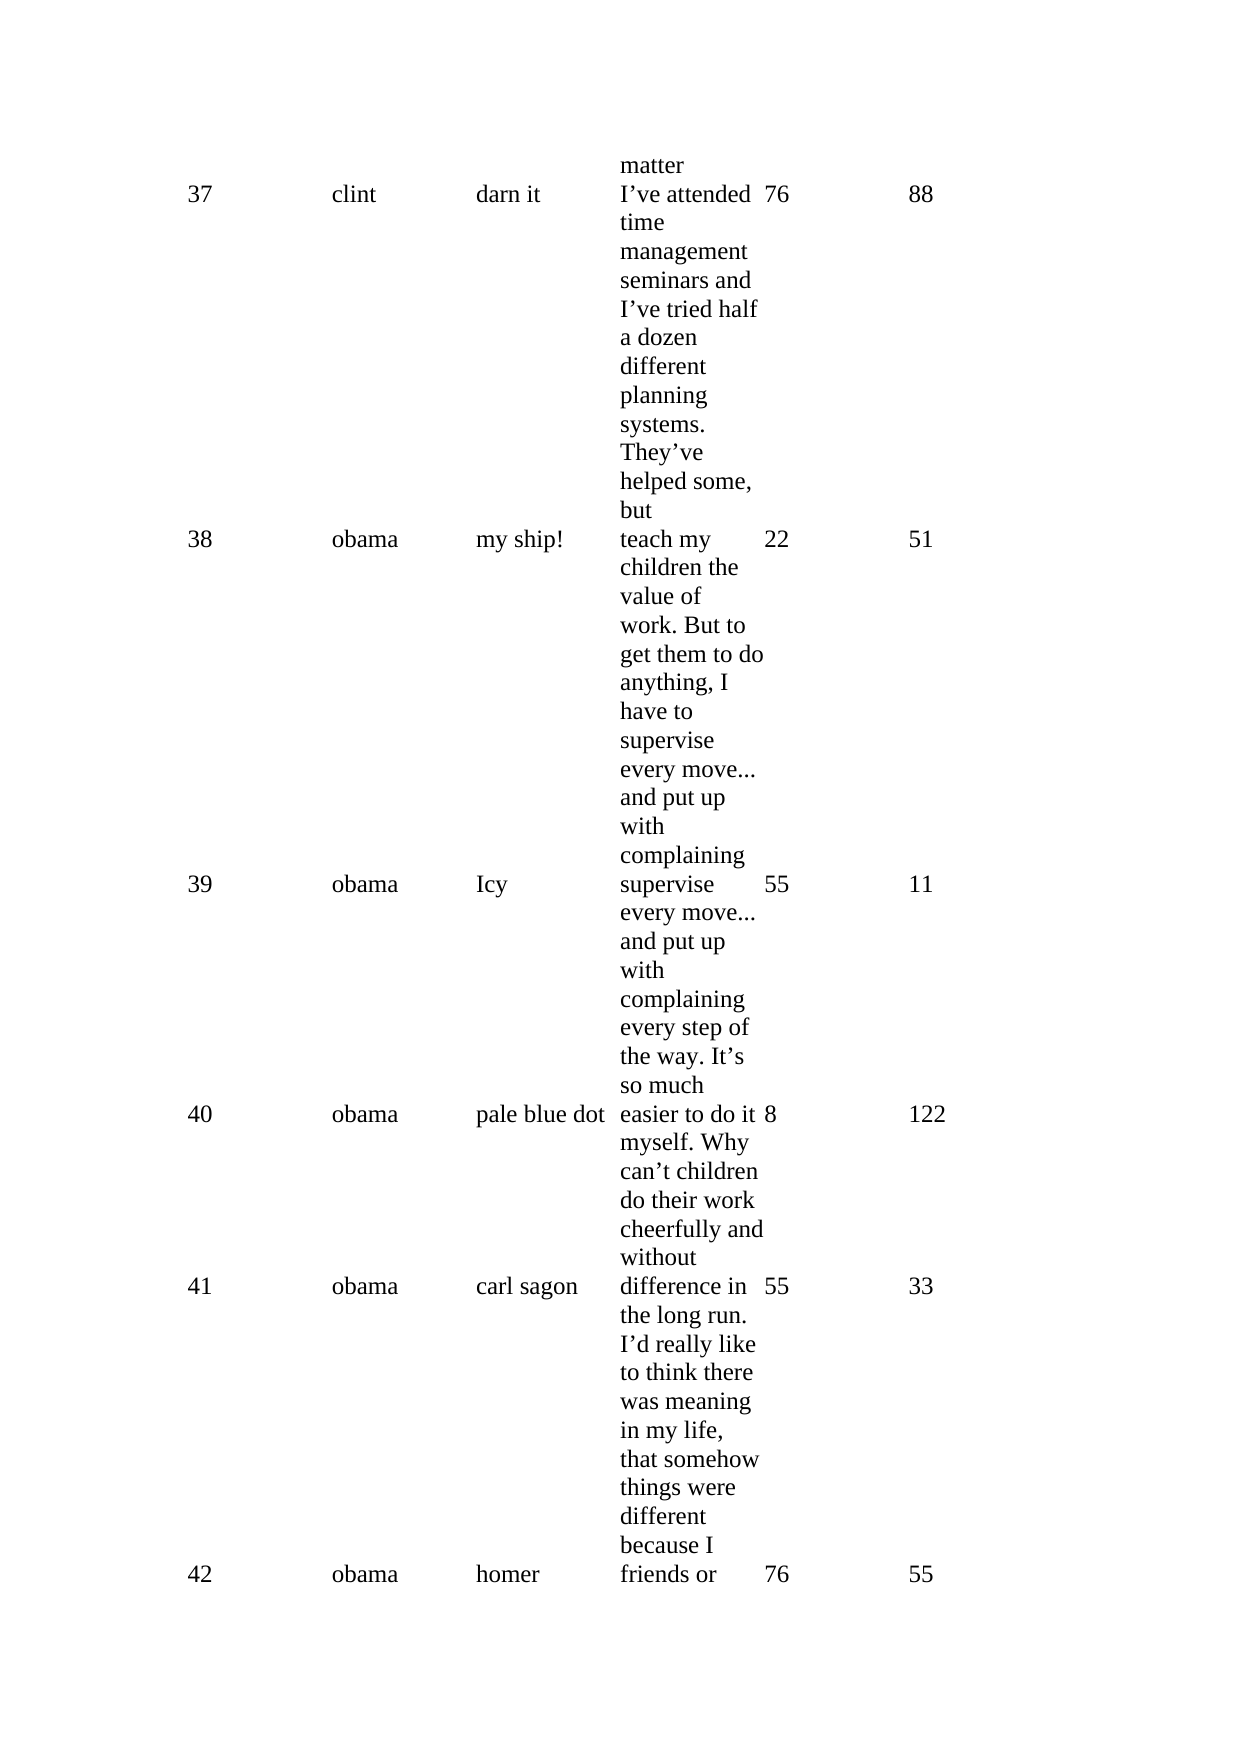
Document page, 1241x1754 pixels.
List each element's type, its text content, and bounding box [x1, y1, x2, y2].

table_cell [332, 150, 476, 179]
table_cell 55 [908, 1559, 1053, 1587]
table_cell 55 [764, 1271, 908, 1559]
table_cell carl sagon [476, 1271, 620, 1559]
table_cell difference in the long run. I’d really like to think there was meaning in my life, that somehow things were different because I [620, 1271, 764, 1559]
table_cell 51 [908, 524, 1053, 869]
table_cell I’ve attended time management seminars and I’ve tried half a dozen different planning systems. They’ve helped some, but [620, 179, 764, 524]
table_cell supervise every move... and put up with complaining every step of the way. It’s so much [620, 869, 764, 1099]
table_cell 40 [188, 1099, 332, 1271]
table_cell [476, 150, 620, 179]
table_cell 37 [188, 179, 332, 524]
table_cell 76 [764, 179, 908, 524]
table_cell [764, 150, 908, 179]
table_cell 88 [908, 179, 1053, 524]
table_cell pale blue dot [476, 1099, 620, 1271]
table_cell obama [332, 869, 476, 1099]
table_cell my ship! [476, 524, 620, 869]
table_cell teach my children the value of work. But to get them to do anything, I have to supervise every move... and put up with complaining [620, 524, 764, 869]
table_cell 11 [908, 869, 1053, 1099]
table_cell 8 [764, 1099, 908, 1271]
table_cell obama [332, 1099, 476, 1271]
table_cell 55 [764, 869, 908, 1099]
table_cell Icy [476, 869, 620, 1099]
table_cell clint [332, 179, 476, 524]
table_cell obama [332, 1271, 476, 1559]
table_cell 41 [188, 1271, 332, 1559]
table_cell 122 [908, 1099, 1053, 1271]
table_cell [188, 150, 332, 179]
table_cell friends or [620, 1559, 764, 1587]
table_cell obama [332, 1559, 476, 1587]
table_cell darn it [476, 179, 620, 524]
table_cell 38 [188, 524, 332, 869]
table_cell 39 [188, 869, 332, 1099]
table_cell 42 [188, 1559, 332, 1587]
table_cell obama [332, 524, 476, 869]
table_cell 22 [764, 524, 908, 869]
table_cell [908, 150, 1053, 179]
table_cell easier to do it myself. Why can’t children do their work cheerfully and without [620, 1099, 764, 1271]
table_cell matter [620, 150, 764, 179]
table_cell homer [476, 1559, 620, 1587]
table_cell 33 [908, 1271, 1053, 1559]
table_cell 76 [764, 1559, 908, 1587]
